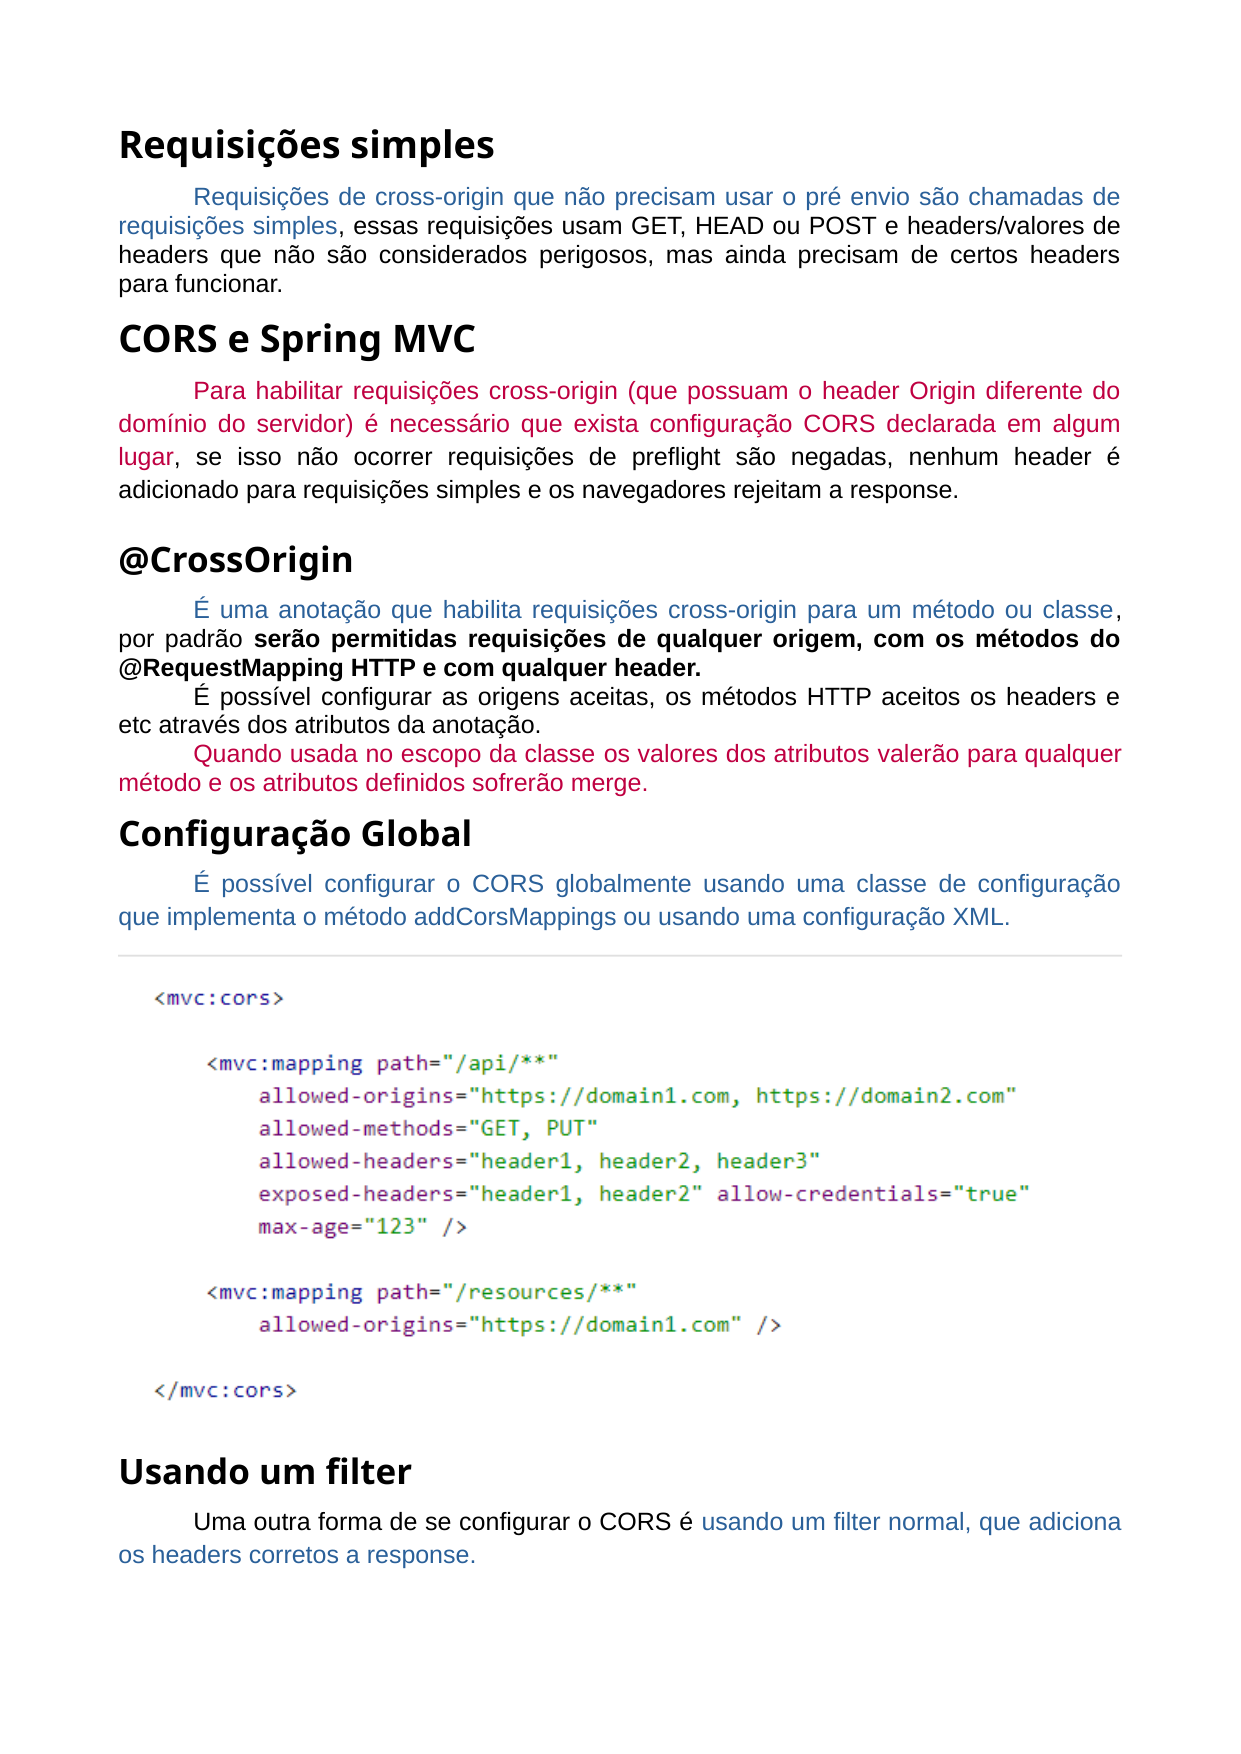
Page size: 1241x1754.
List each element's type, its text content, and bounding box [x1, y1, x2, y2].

text Uma outra forma de se configurar o CORS é usando um filter normal, que adiciona os headers corretos a response. [118, 1507, 1122, 1569]
subtitle Usando um filter [118, 1447, 1122, 1494]
text Quando usada no escopo da classe os valores dos atributos valerão para qualquer método e os atributos definidos sofrerão merge. [118, 739, 1122, 797]
text É possível configurar o CORS globalmente usando uma classe de configuração que implementa o método addCorsMappings ou usando uma configuração XML. [118, 869, 1122, 931]
text É uma anotação que habilita requisições cross-origin para um método ou classe, por padrão serão permitidas requisições de qualquer origem, com os métodos do @RequestMapping HTTP e com qualquer header. [118, 595, 1122, 682]
subtitle Configuração Global [118, 809, 1122, 857]
text Requisições de cross-origin que não precisam usar o pré envio são chamadas de requisições simples, essas requisições usam GET, HEAD ou POST e headers/valores de headers que não são considerados perigosos, mas ainda precisam de certos headers para funcionar. [118, 182, 1122, 297]
subtitle Requisições simples [118, 118, 1122, 170]
subtitle CORS e Spring MVC [118, 312, 1122, 363]
subtitle @CrossOrigin [118, 535, 1122, 583]
text Para habilitar requisições cross-origin (que possuam o header Origin diferente do domínio do servidor) é necessário que exista configuração CORS declarada em algum lugar, se isso não ocorrer requisições de preflight são negadas, nenhum header é adicionado para requisições simples e os navegadores rejeitam a response. [118, 376, 1122, 504]
picture [118, 950, 1123, 1416]
text É possível configurar as origens aceitas, os métodos HTTP aceitos os headers e etc através dos atributos da anotação. [118, 682, 1122, 739]
